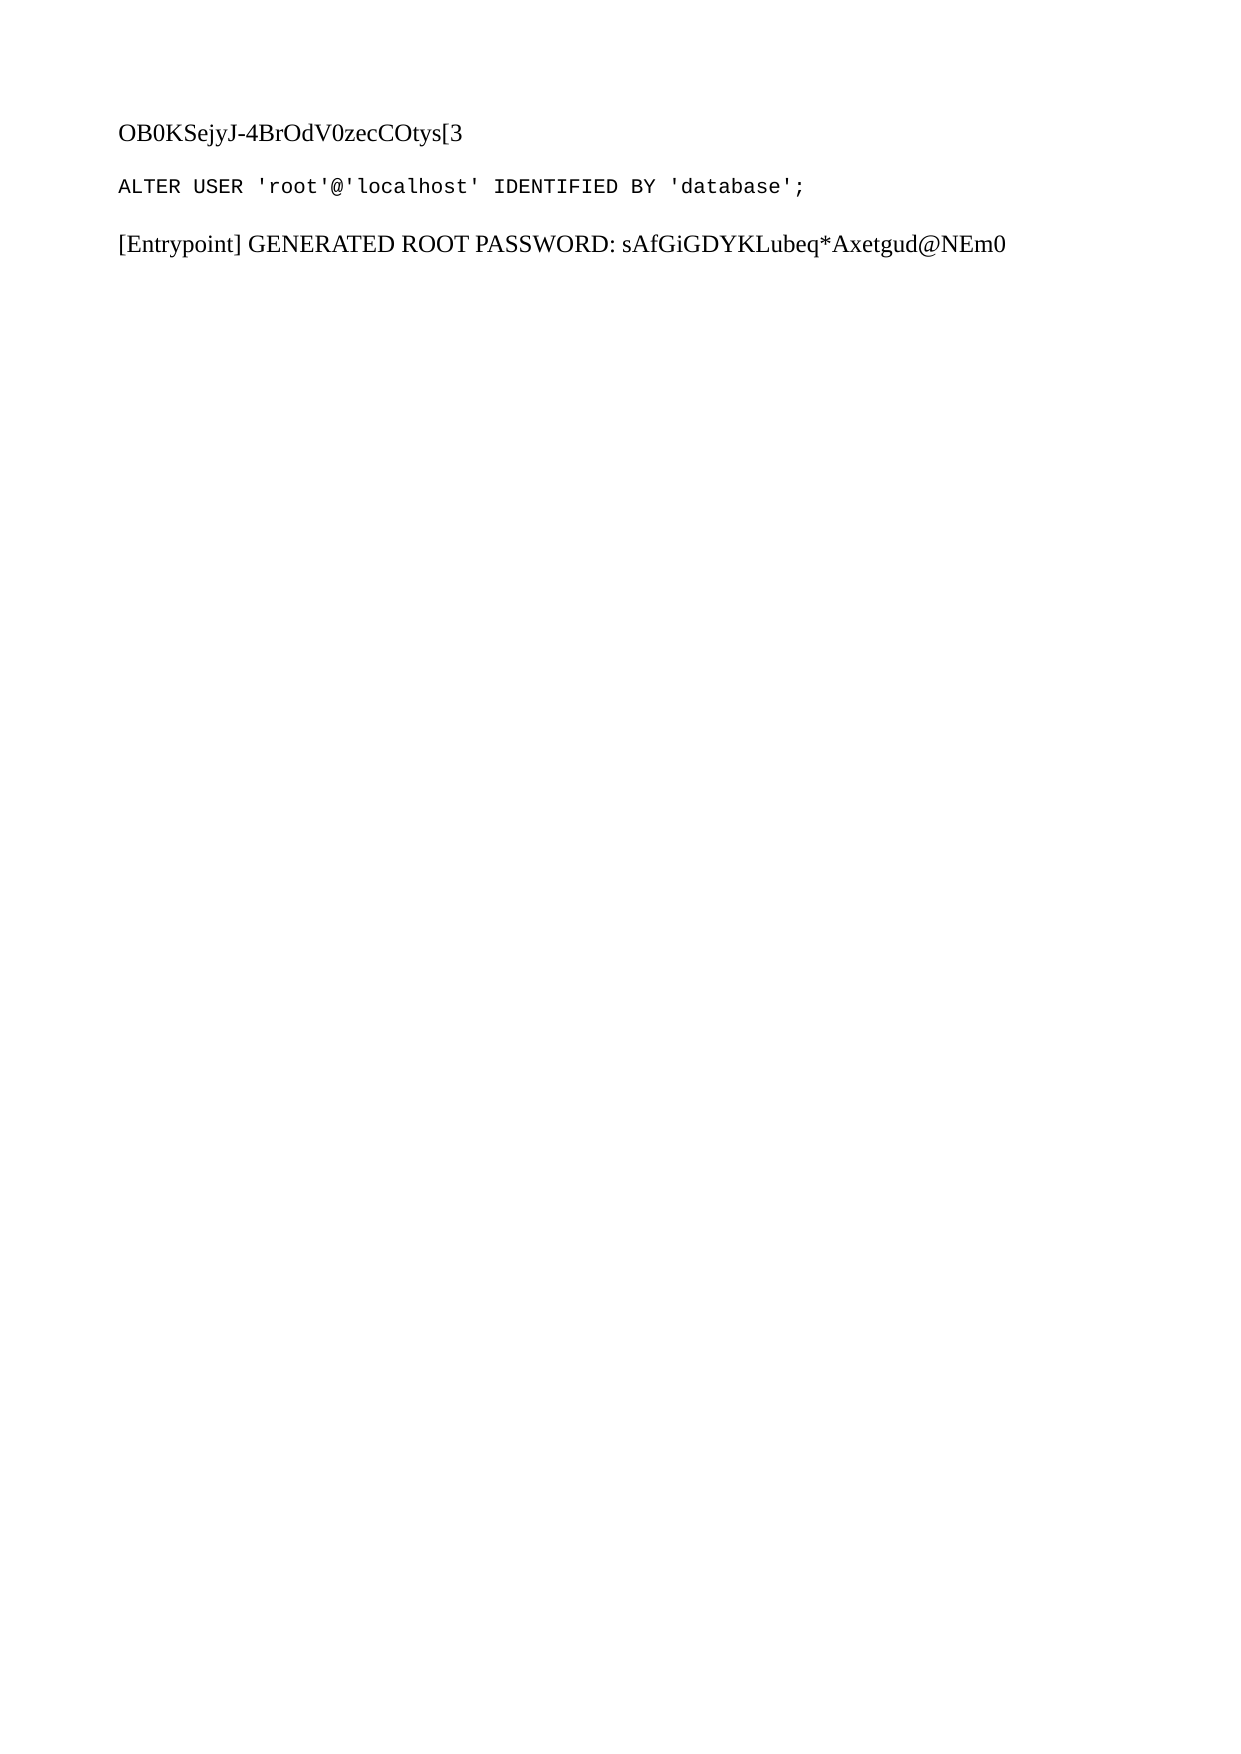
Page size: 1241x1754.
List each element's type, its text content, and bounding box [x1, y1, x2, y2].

text OB0KSejyJ-4BrOdV0zecCOtys[3 [118, 118, 1122, 147]
text ALTER USER 'root'@'localhost' IDENTIFIED BY 'database'; [118, 176, 1122, 199]
text [Entrypoint] GENERATED ROOT PASSWORD: sAfGiGDYKLubeq*Axetgud@NEm0 [118, 229, 1122, 257]
